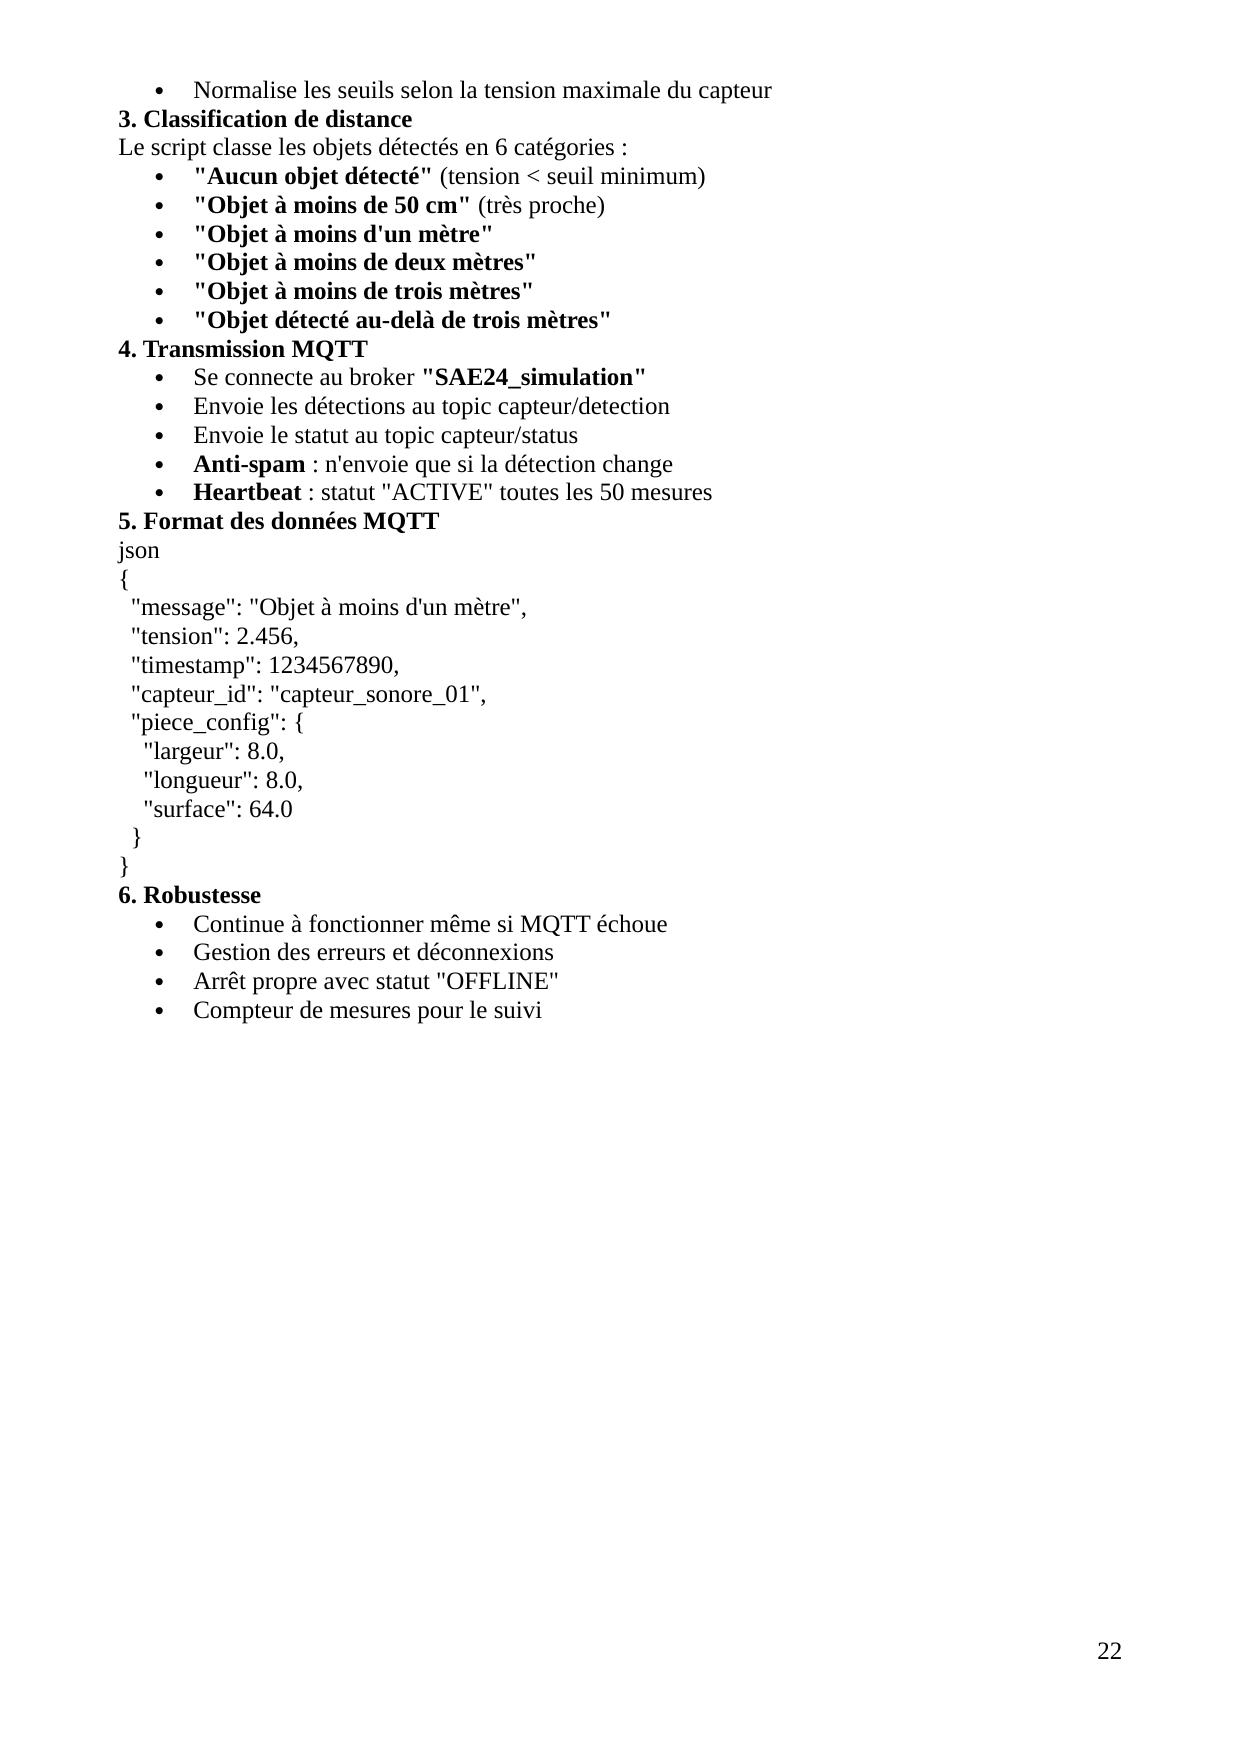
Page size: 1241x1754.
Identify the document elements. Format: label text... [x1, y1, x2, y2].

list Gestion des erreurs et déconnexions [156, 937, 1122, 966]
text "surface": 64.0 [118, 794, 1122, 822]
text { [118, 564, 1122, 592]
list "Objet à moins d'un mètre" [156, 219, 1122, 247]
text } [118, 822, 1122, 851]
list Se connecte au broker "SAE24_simulation" [156, 362, 1122, 391]
text "capteur_id": "capteur_sonore_01", [118, 679, 1122, 707]
text 5. Format des données MQTT [118, 506, 1122, 535]
list "Objet détecté au-delà de trois mètres" [156, 305, 1122, 334]
list "Objet à moins de deux mètres" [156, 247, 1122, 276]
list Continue à fonctionner même si MQTT échoue [156, 909, 1122, 937]
list "Objet à moins de 50 cm" (très proche) [156, 190, 1122, 219]
text 6. Robustesse [118, 880, 1122, 909]
text "timestamp": 1234567890, [118, 650, 1122, 679]
text "piece_config": { [118, 707, 1122, 736]
list Heartbeat : statut "ACTIVE" toutes les 50 mesures [156, 477, 1122, 506]
text 3. Classification de distance [118, 104, 1122, 132]
text "tension": 2.456, [118, 621, 1122, 650]
list Arrêt propre avec statut "OFFLINE" [156, 966, 1122, 995]
text Le script classe les objets détectés en 6 catégories : [118, 132, 1122, 161]
list Envoie le statut au topic capteur/status [156, 420, 1122, 449]
list "Objet à moins de trois mètres" [156, 276, 1122, 305]
text json [118, 535, 1122, 564]
list "Aucun objet détecté" (tension < seuil minimum) [156, 161, 1122, 190]
list Anti-spam : n'envoie que si la détection change [156, 449, 1122, 477]
list Envoie les détections au topic capteur/detection [156, 391, 1122, 420]
text "largeur": 8.0, [118, 736, 1122, 765]
list Normalise les seuils selon la tension maximale du capteur [156, 75, 1122, 104]
text 4. Transmission MQTT [118, 334, 1122, 362]
list Compteur de mesures pour le suivi [156, 995, 1122, 1024]
text "message": "Objet à moins d'un mètre", [118, 592, 1122, 621]
text } [118, 851, 1122, 880]
text "longueur": 8.0, [118, 765, 1122, 794]
